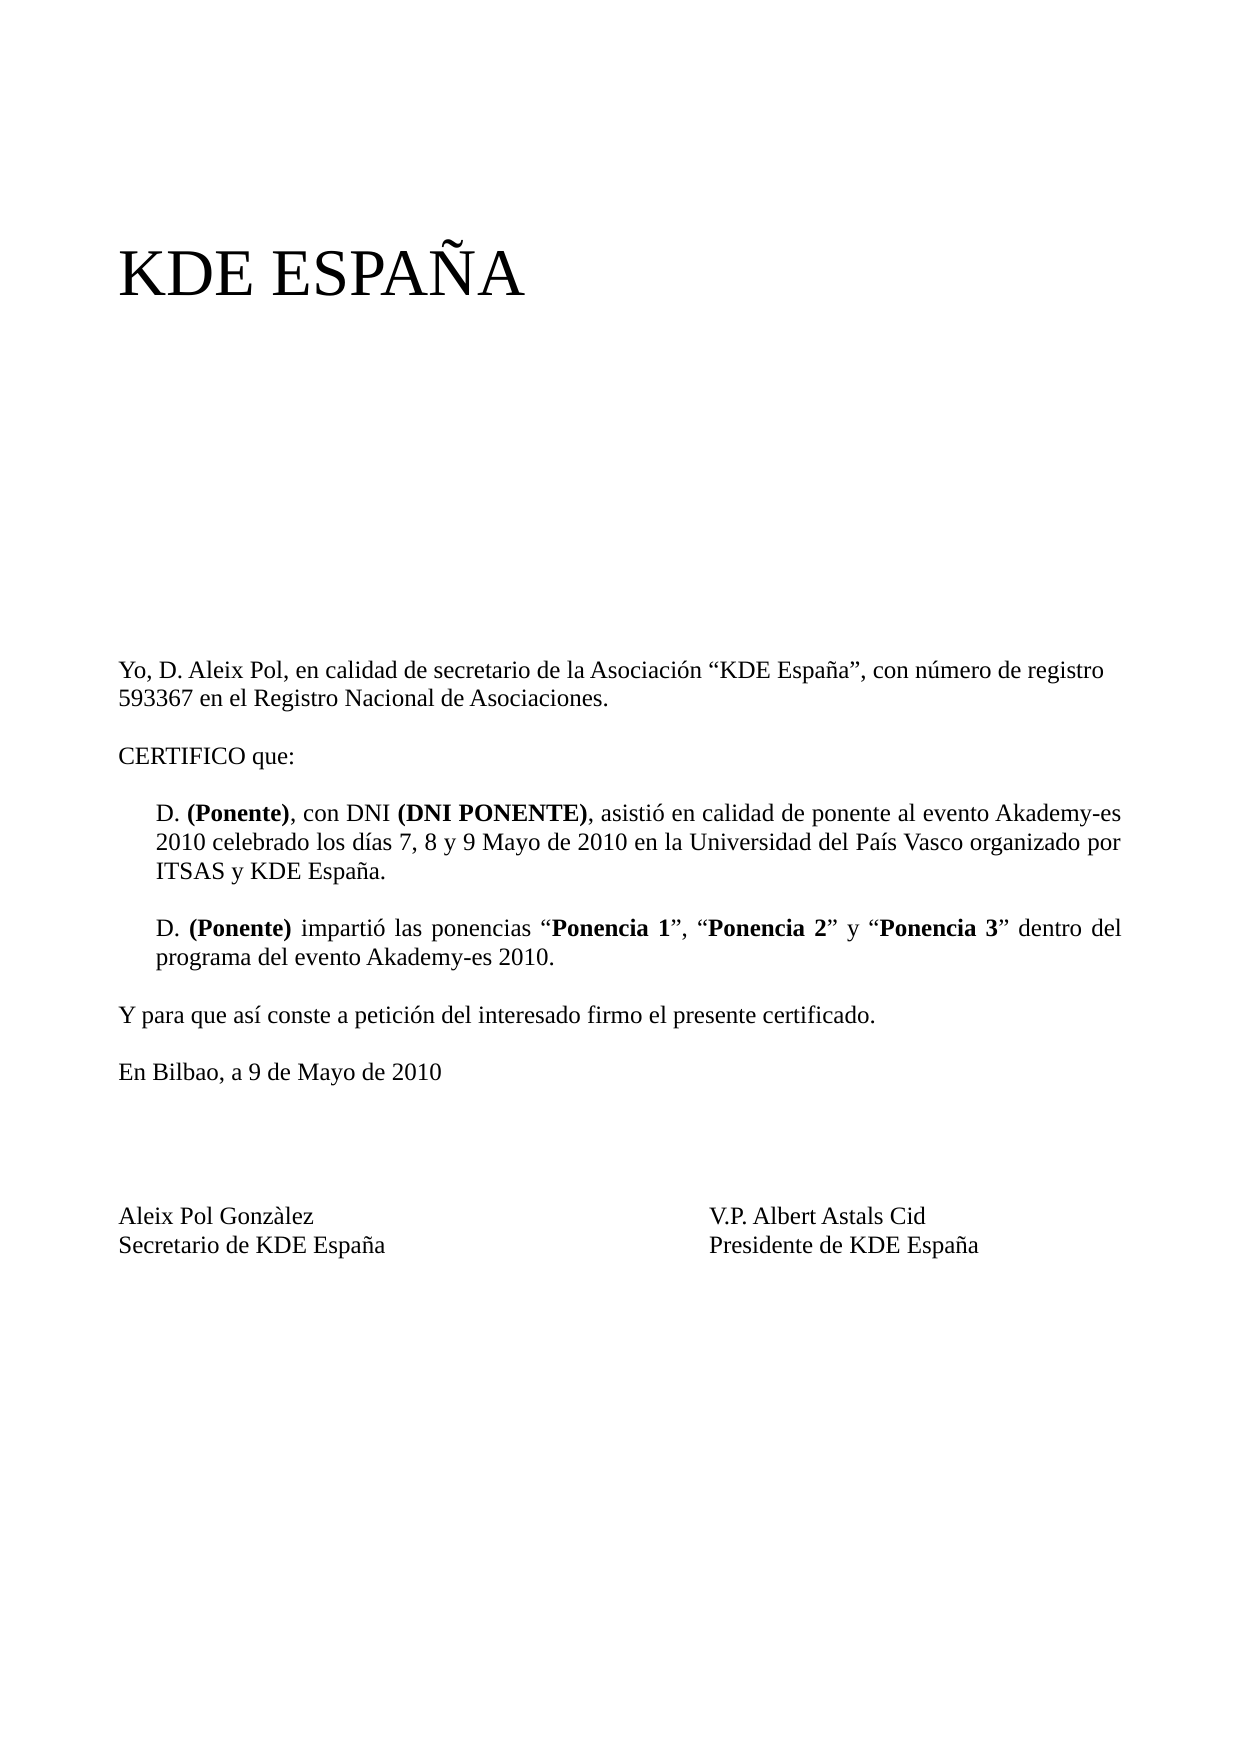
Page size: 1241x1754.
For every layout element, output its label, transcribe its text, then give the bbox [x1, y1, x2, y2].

text Secretario de KDE España Presidente de KDE España [118, 1230, 1122, 1258]
text CERTIFICO que: [118, 741, 1122, 770]
text Yo, D. Aleix Pol, en calidad de secretario de la Asociación “KDE España”, con número de registro 593367 en el Registro Nacional de Asociaciones. [118, 655, 1122, 712]
text KDE ESPAÑA [118, 233, 1122, 310]
list D. (Ponente) impartió las ponencias “Ponencia 1”, “Ponencia 2” y “Ponencia 3” dentro del programa del evento Akademy-es 2010. [118, 913, 1122, 971]
list D. (Ponente), con DNI (DNI PONENTE), asistió en calidad de ponente al evento Akademy-es 2010 celebrado los días 7, 8 y 9 Mayo de 2010 en la Universidad del País Vasco organizado por ITSAS y KDE España. [118, 798, 1122, 885]
text Y para que así conste a petición del interesado firmo el presente certificado. [118, 1000, 1122, 1028]
text Aleix Pol Gonzàlez V.P. Albert Astals Cid [118, 1201, 1122, 1230]
text En Bilbao, a 9 de Mayo de 2010 [118, 1057, 1122, 1086]
